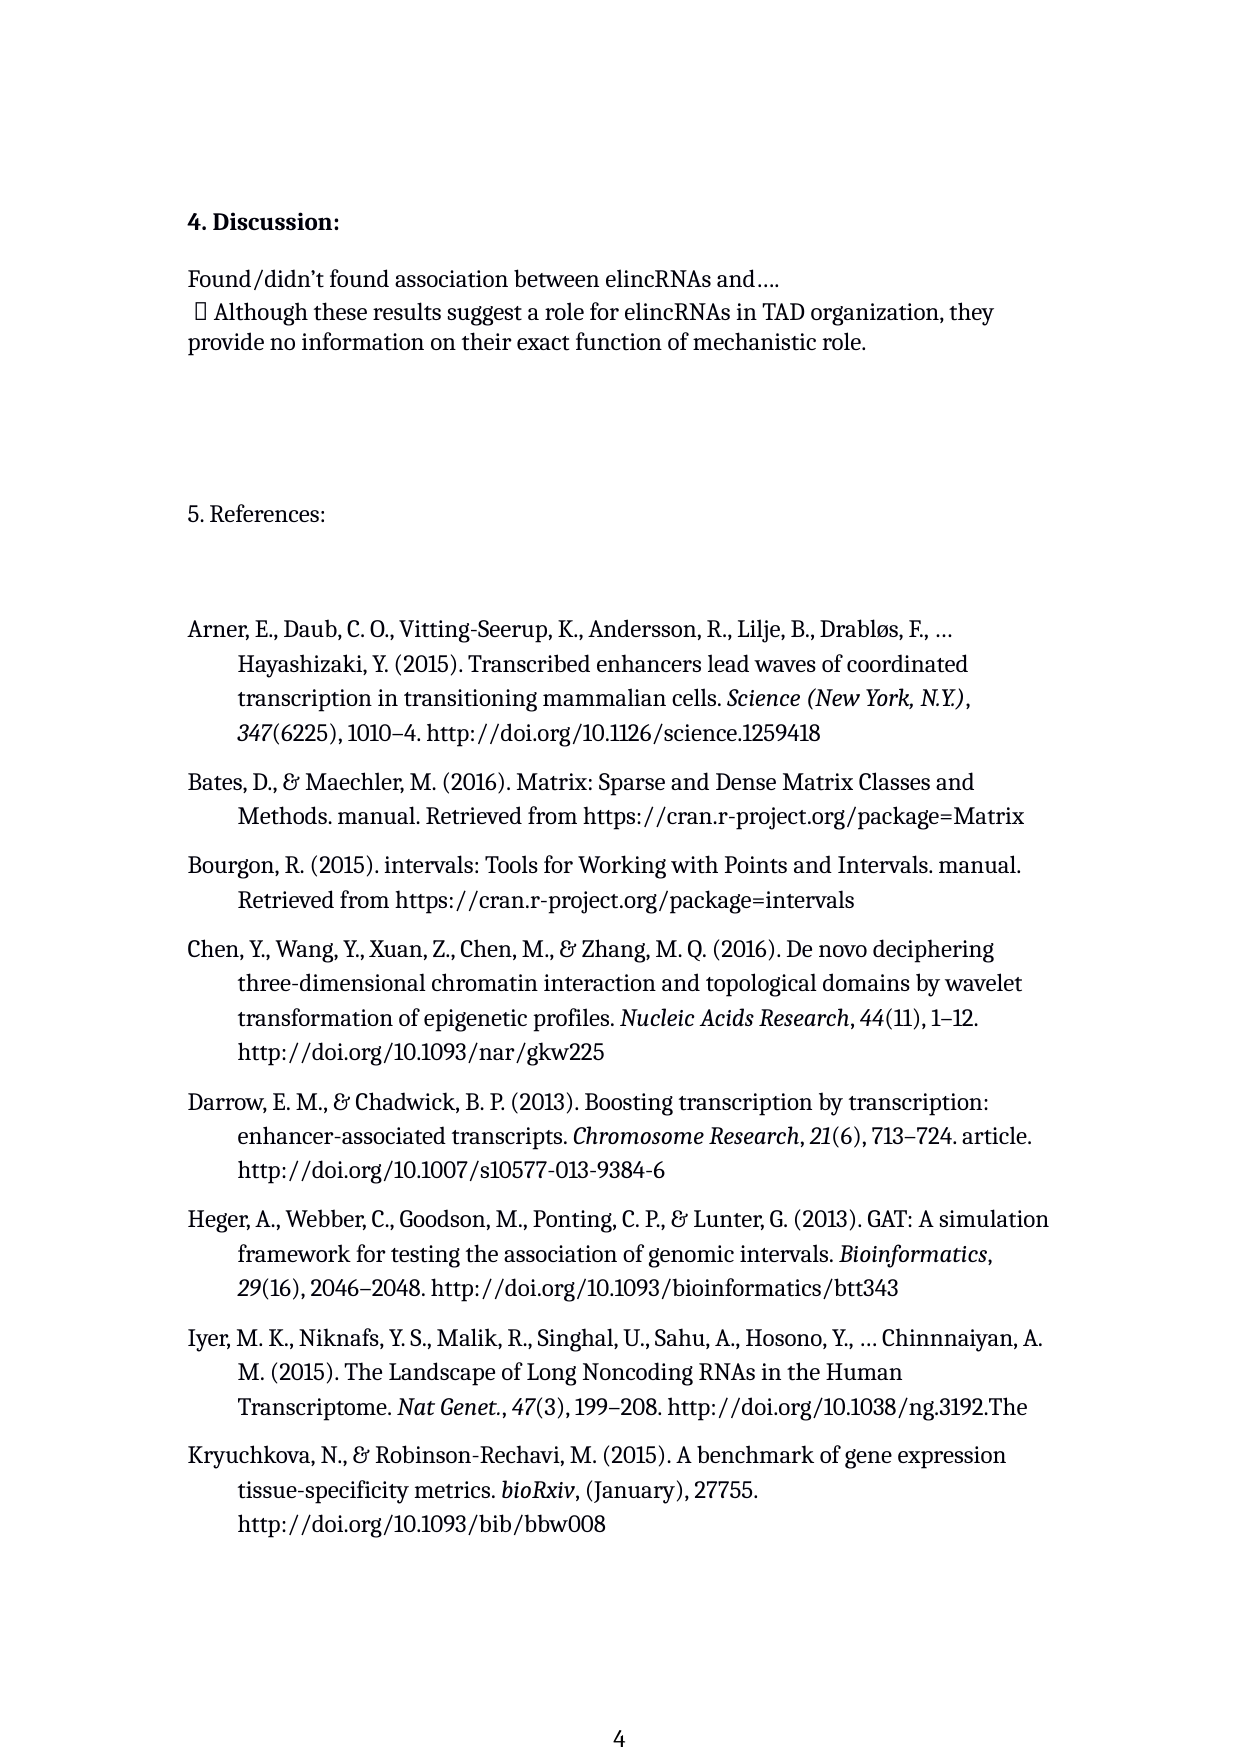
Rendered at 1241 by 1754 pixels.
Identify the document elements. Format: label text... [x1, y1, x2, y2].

text 5. References: [187, 500, 1053, 529]
text Kryuchkova, N., & Robinson-Rechavi, M. (2015). A benchmark of gene expression tissue-specificity metrics. bioRxiv, (January), 27755. http://doi.org/10.1093/bib/bbw008 [187, 1441, 1053, 1539]
text Arner, E., Daub, C. O., Vitting-Seerup, K., Andersson, R., Lilje, B., Drabløs, F., … Hayashizaki, Y. (2015). Transcribed enhancers lead waves of coordinated transcription in transitioning mammalian cells. Science (New York, N.Y.), 347(6225), 1010–4. http://doi.org/10.1126/science.1259418 [187, 615, 1053, 747]
text 4. Discussion: [187, 207, 1053, 236]
text Darrow, E. M., & Chadwick, B. P. (2013). Boosting transcription by transcription: enhancer-associated transcripts. Chromosome Research, 21(6), 713–724. article. http://doi.org/10.1007/s10577-013-9384-6 [187, 1087, 1053, 1185]
text Iyer, M. K., Niknafs, Y. S., Malik, R., Singhal, U., Sahu, A., Hosono, Y., … Chinnnaiyan, A. M. (2015). The Landscape of Long Noncoding RNAs in the Human Transcriptome. Nat Genet., 47(3), 199–208. http://doi.org/10.1038/ng.3192.The [187, 1323, 1053, 1421]
text Heger, A., Webber, C., Goodson, M., Ponting, C. P., & Lunter, G. (2013). GAT: A simulation framework for testing the association of genomic intervals. Bioinformatics, 29(16), 2046–2048. http://doi.org/10.1093/bioinformatics/btt343 [187, 1205, 1053, 1303]
text Chen, Y., Wang, Y., Xuan, Z., Chen, M., & Zhang, M. Q. (2016). De novo deciphering three-dimensional chromatin interaction and topological domains by wavelet transformation of epigenetic profiles. Nucleic Acids Research, 44(11), 1–12. http://doi.org/10.1093/nar/gkw225 [187, 935, 1053, 1067]
text Found/didn’t found association between elincRNAs and…. [187, 236, 1053, 294]
text Bates, D., & Maechler, M. (2016). Matrix: Sparse and Dense Matrix Classes and Methods. manual. Retrieved from https://cran.r-project.org/package=Matrix [187, 768, 1053, 831]
text  Although these results suggest a role for elincRNAs in TAD organization, they provide no information on their exact function of mechanistic role. [187, 294, 1053, 357]
text Bourgon, R. (2015). intervals: Tools for Working with Points and Intervals. manual. Retrieved from https://cran.r-project.org/package=intervals [187, 851, 1053, 914]
